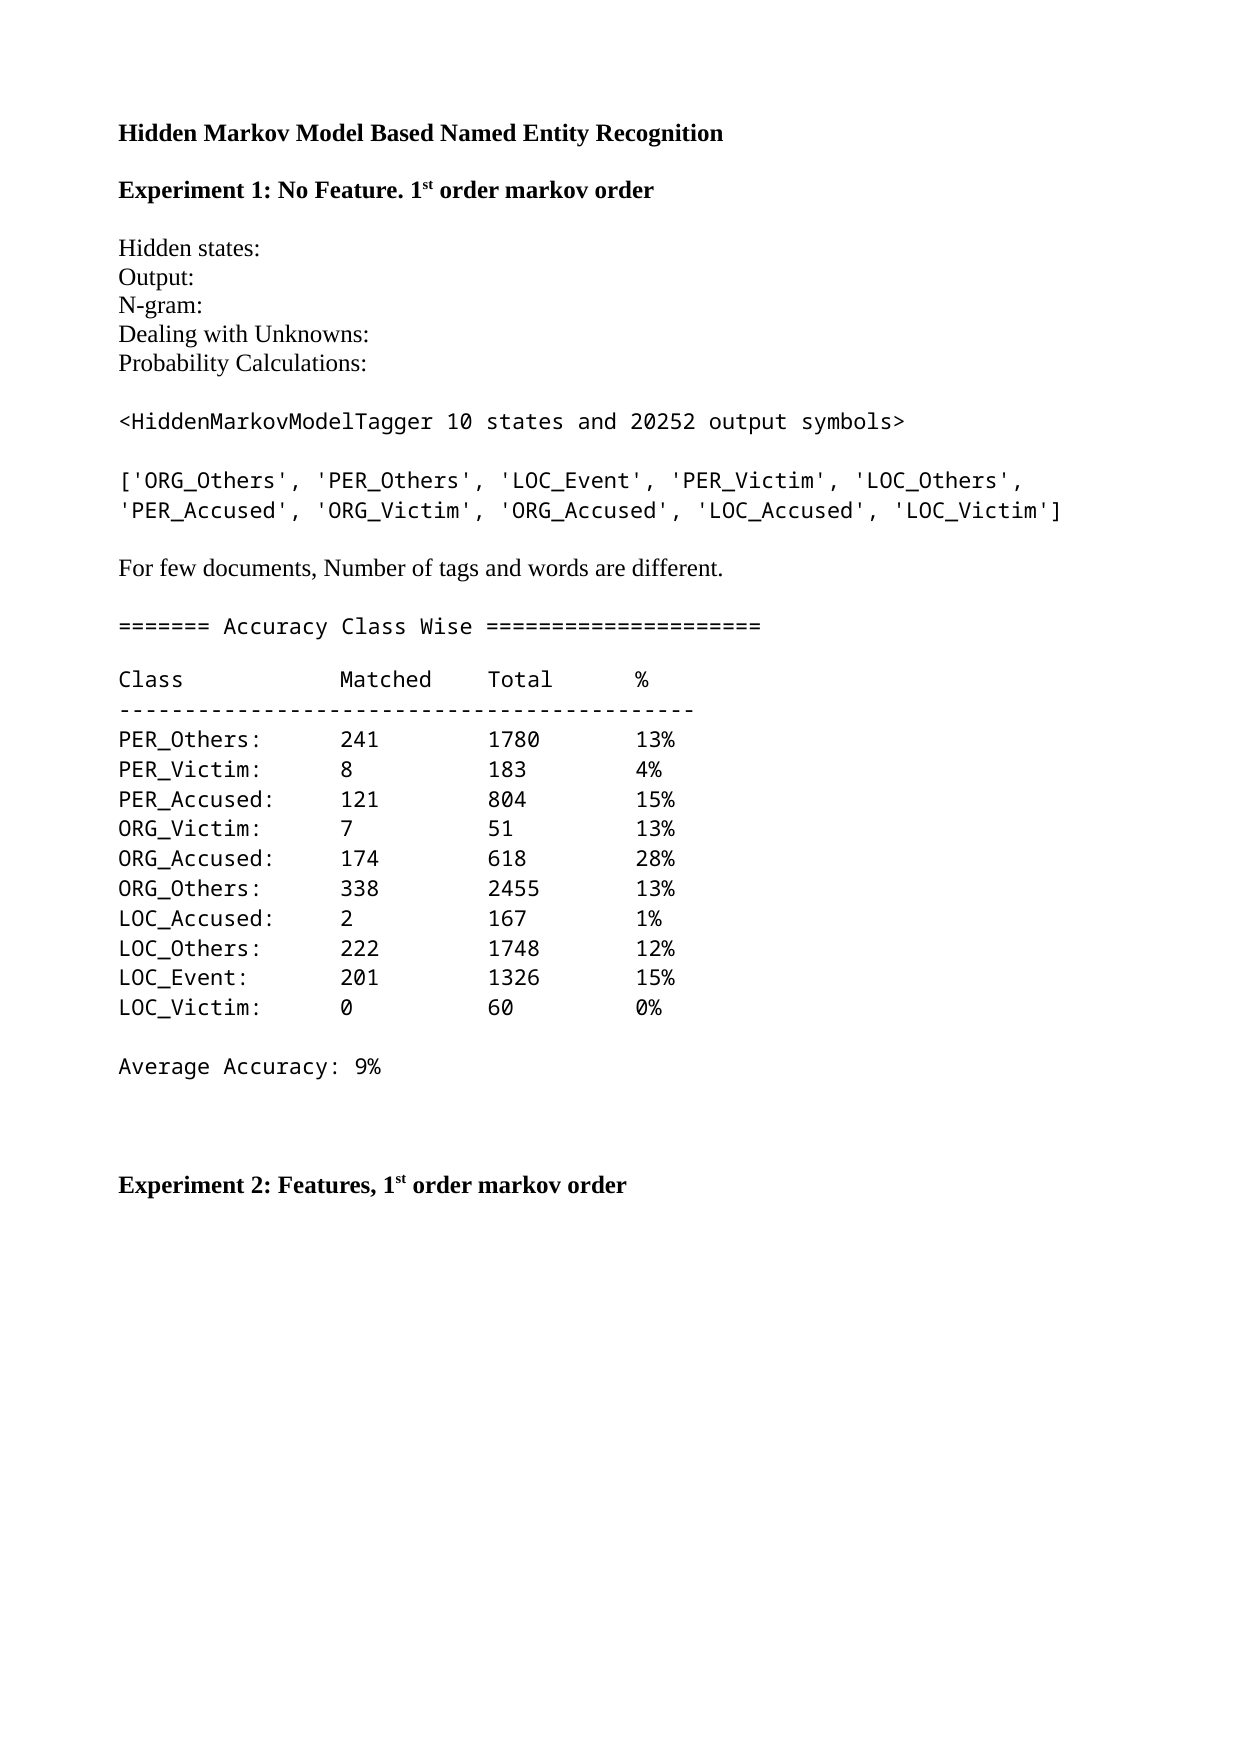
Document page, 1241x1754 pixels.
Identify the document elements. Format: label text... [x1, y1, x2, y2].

text -------------------------------------------- [118, 694, 1122, 724]
text Class Matched Total % [118, 664, 1122, 694]
text PER_Others: 241 1780 13% [118, 724, 1122, 754]
text LOC_Event: 201 1326 15% [118, 962, 1122, 992]
text Hidden states: [118, 233, 1122, 262]
text Dealing with Unknowns: [118, 319, 1122, 348]
text For few documents, Number of tags and words are different. [118, 553, 1122, 582]
text ======= Accuracy Class Wise ===================== [118, 611, 1122, 641]
text Experiment 2: Features, 1st order markov order [118, 1170, 1122, 1199]
text <HiddenMarkovModelTagger 10 states and 20252 output symbols> [118, 406, 1122, 435]
text ORG_Victim: 7 51 13% [118, 813, 1122, 843]
text PER_Victim: 8 183 4% [118, 754, 1122, 784]
text Average Accuracy: 9% [118, 1051, 1122, 1081]
text LOC_Others: 222 1748 12% [118, 933, 1122, 962]
text Output: [118, 262, 1122, 291]
text ORG_Accused: 174 618 28% [118, 843, 1122, 873]
text Experiment 1: No Feature. 1st order markov order [118, 176, 1122, 204]
text LOC_Accused: 2 167 1% [118, 903, 1122, 933]
text PER_Accused: 121 804 15% [118, 784, 1122, 813]
text ORG_Others: 338 2455 13% [118, 873, 1122, 903]
text LOC_Victim: 0 60 0% [118, 992, 1122, 1022]
text Hidden Markov Model Based Named Entity Recognition [118, 118, 1122, 147]
text N-gram: [118, 291, 1122, 319]
text Probability Calculations: [118, 348, 1122, 377]
text ['ORG_Others', 'PER_Others', 'LOC_Event', 'PER_Victim', 'LOC_Others', 'PER_Accused', 'ORG_Victim', 'ORG_Accused', 'LOC_Accused', 'LOC_Victim'] [118, 465, 1122, 525]
